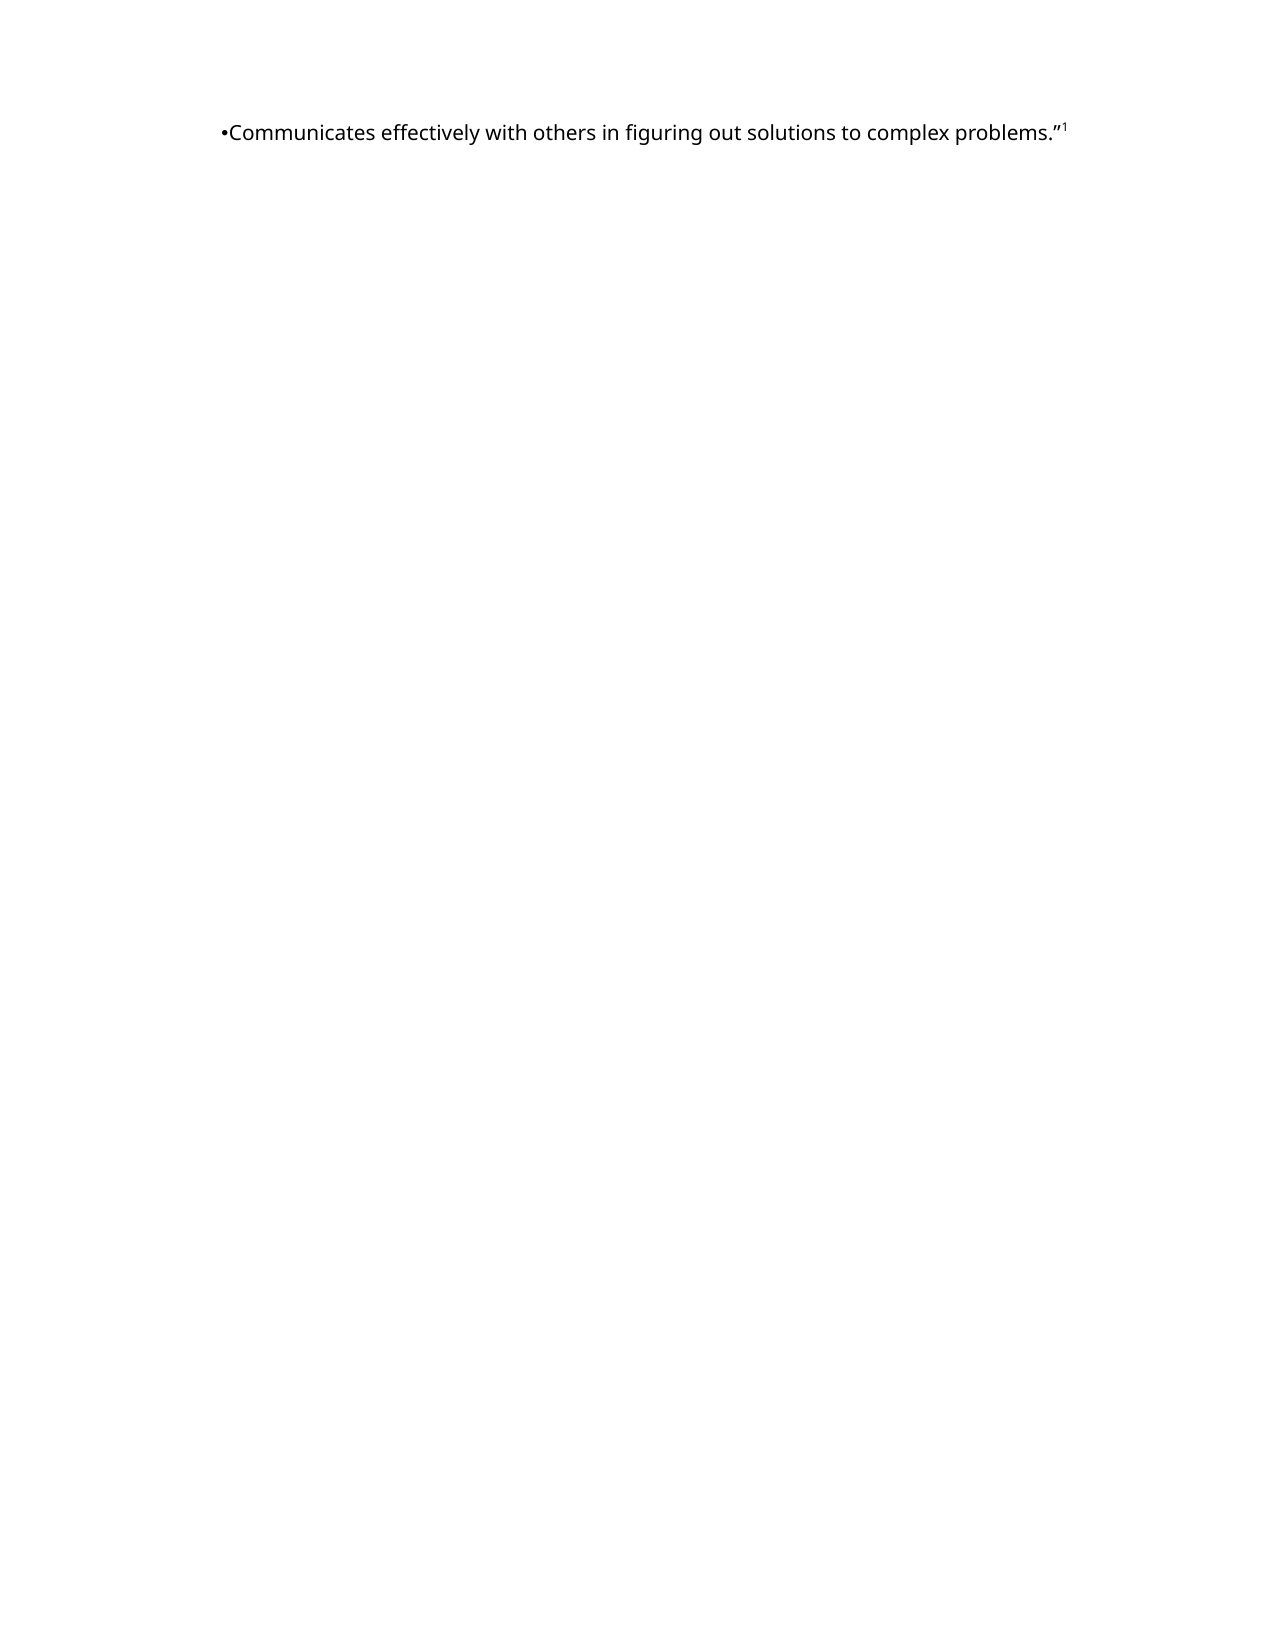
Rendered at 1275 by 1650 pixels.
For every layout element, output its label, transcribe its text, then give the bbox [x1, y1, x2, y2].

list Communicates effectively with others in figuring out solutions to complex problems.”1 [127, 118, 1129, 147]
